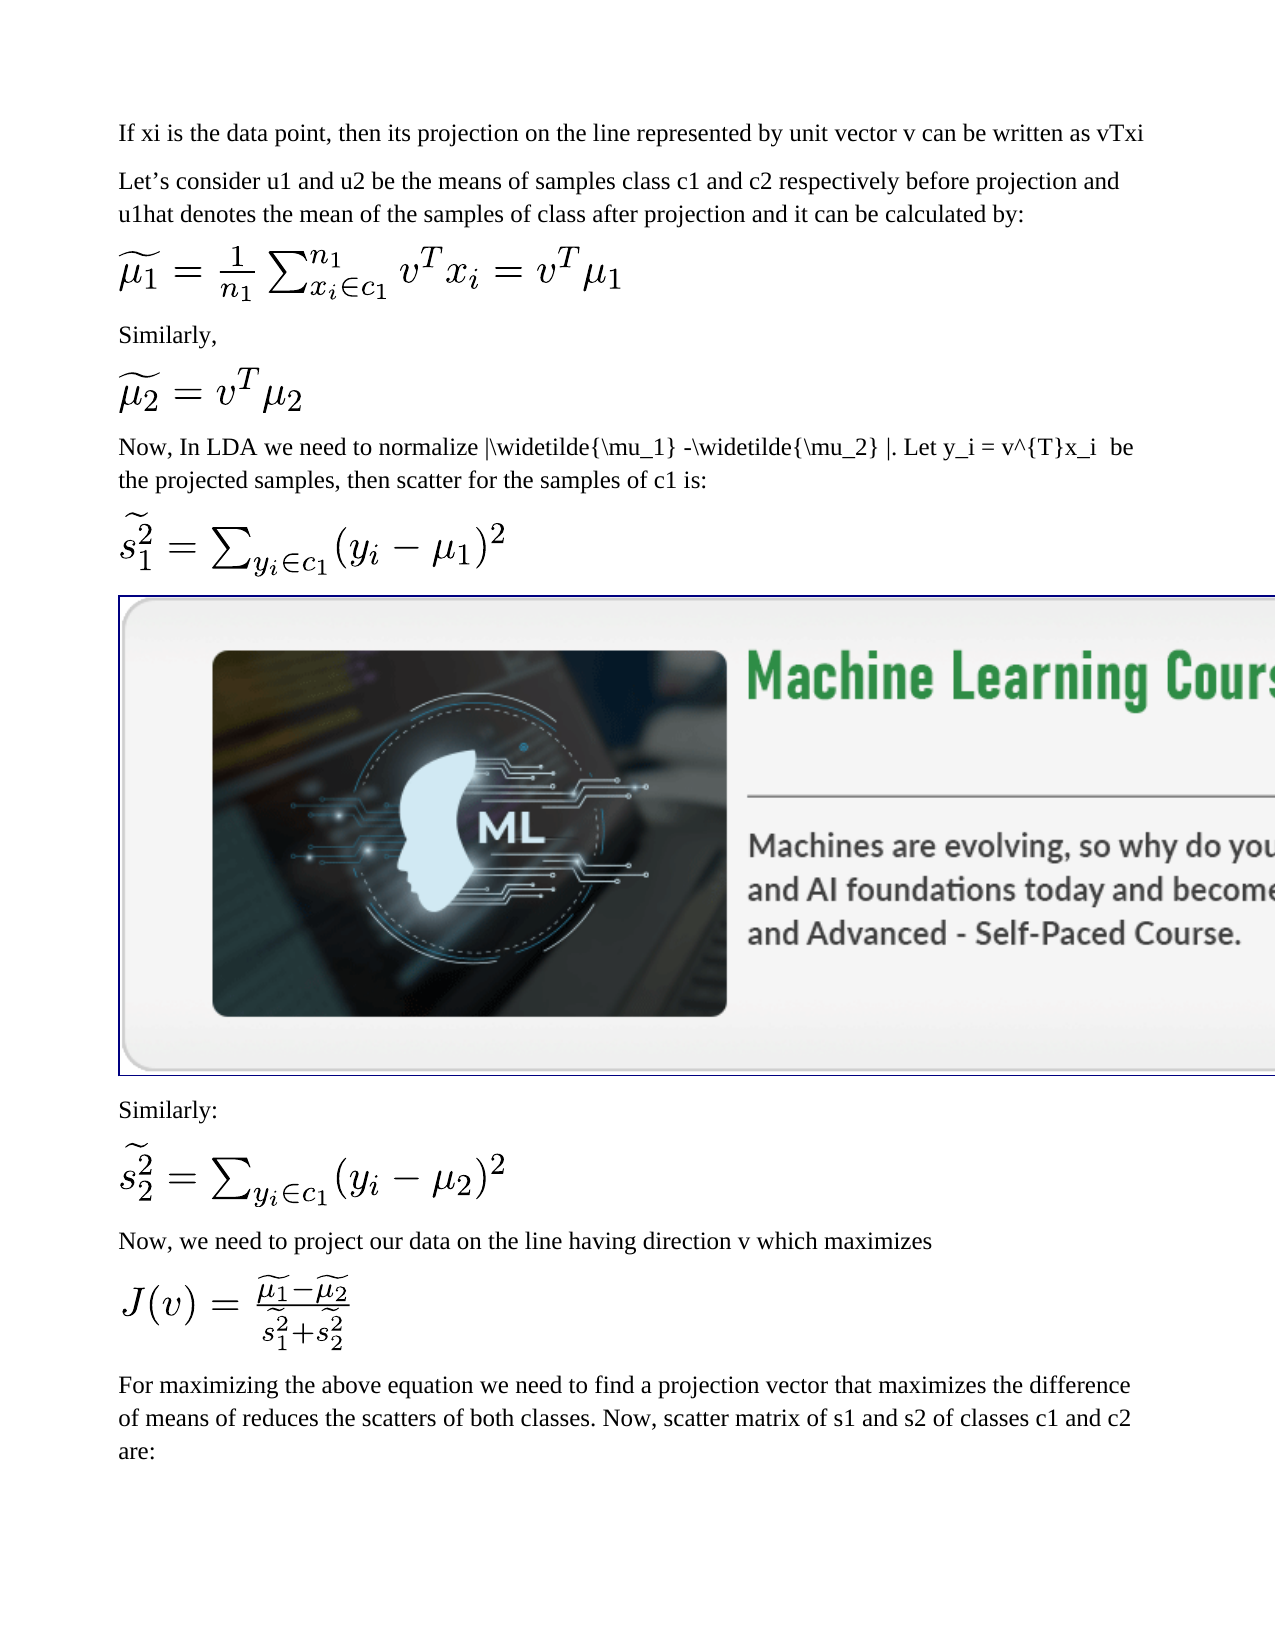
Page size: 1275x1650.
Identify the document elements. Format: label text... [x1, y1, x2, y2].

text Now, In LDA we need to normalize |\widetilde{\mu_1} -\widetilde{\mu_2} |. Let y_i = v^{T}x_i be the projected samples, then scatter for the samples of c1 is: [118, 432, 1157, 493]
text Similarly: [118, 1095, 1157, 1124]
picture [120, 597, 1275, 1075]
text Let’s consider u1 and u2 be the means of samples class c1 and c2 respectively before projection and u1hat denotes the mean of the samples of class after projection and it can be calculated by: [118, 166, 1157, 227]
text For maximizing the above equation we need to find a projection vector that maximizes the difference of means of reduces the scatters of both classes. Now, scatter matrix of s1 and s2 of classes c1 and c2 are: [118, 1370, 1157, 1465]
text Similarly, [118, 320, 1157, 349]
text If xi is the data point, then its projection on the line represented by unit vector v can be written as vTxi [118, 118, 1157, 147]
text Now, we need to project our data on the line having direction v which maximizes [118, 1226, 1157, 1254]
